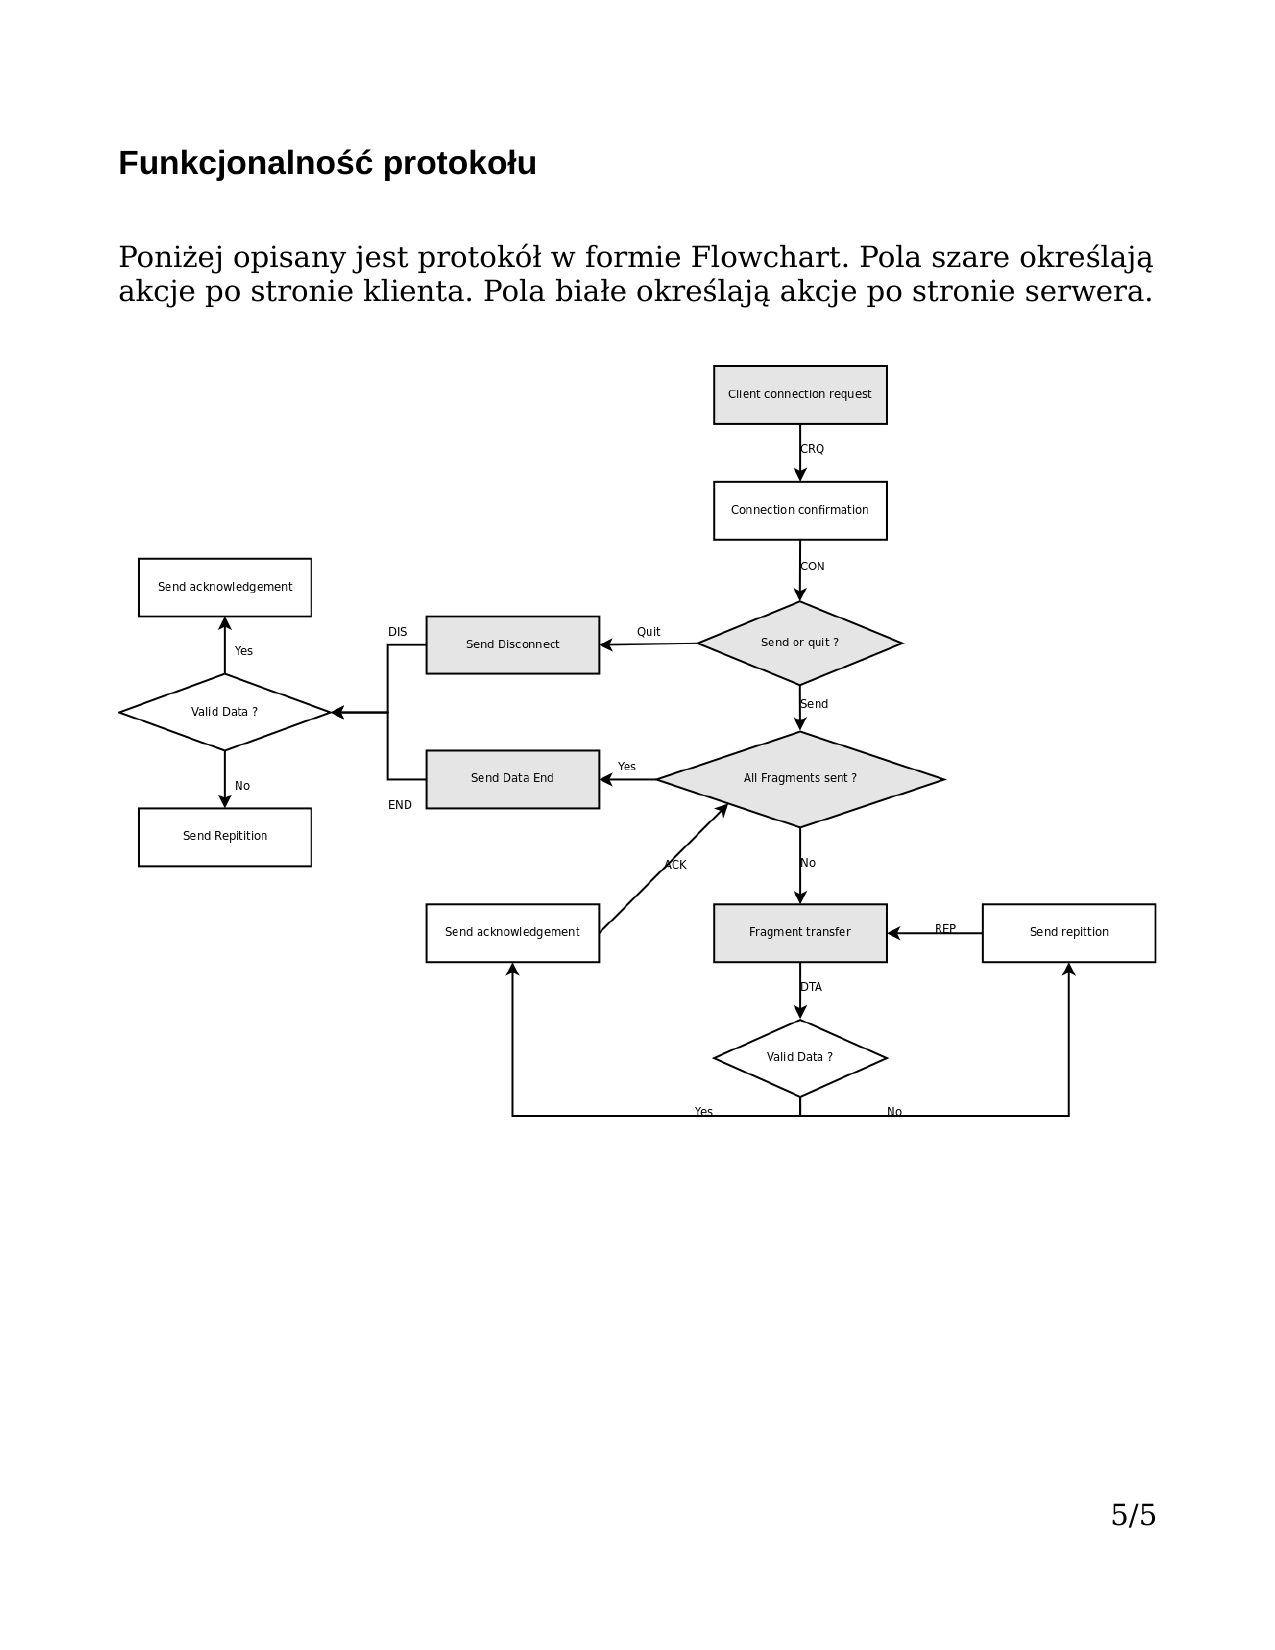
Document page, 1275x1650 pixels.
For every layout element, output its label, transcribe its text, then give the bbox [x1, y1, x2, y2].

subtitle Funkcjonalność protokołu [118, 143, 1157, 182]
text Poniżej opisany jest protokół w formie Flowchart. Pola szare określają akcje po stronie klienta. Pola białe określają akcje po stronie serwera. [118, 241, 1157, 309]
picture [118, 365, 1157, 1124]
